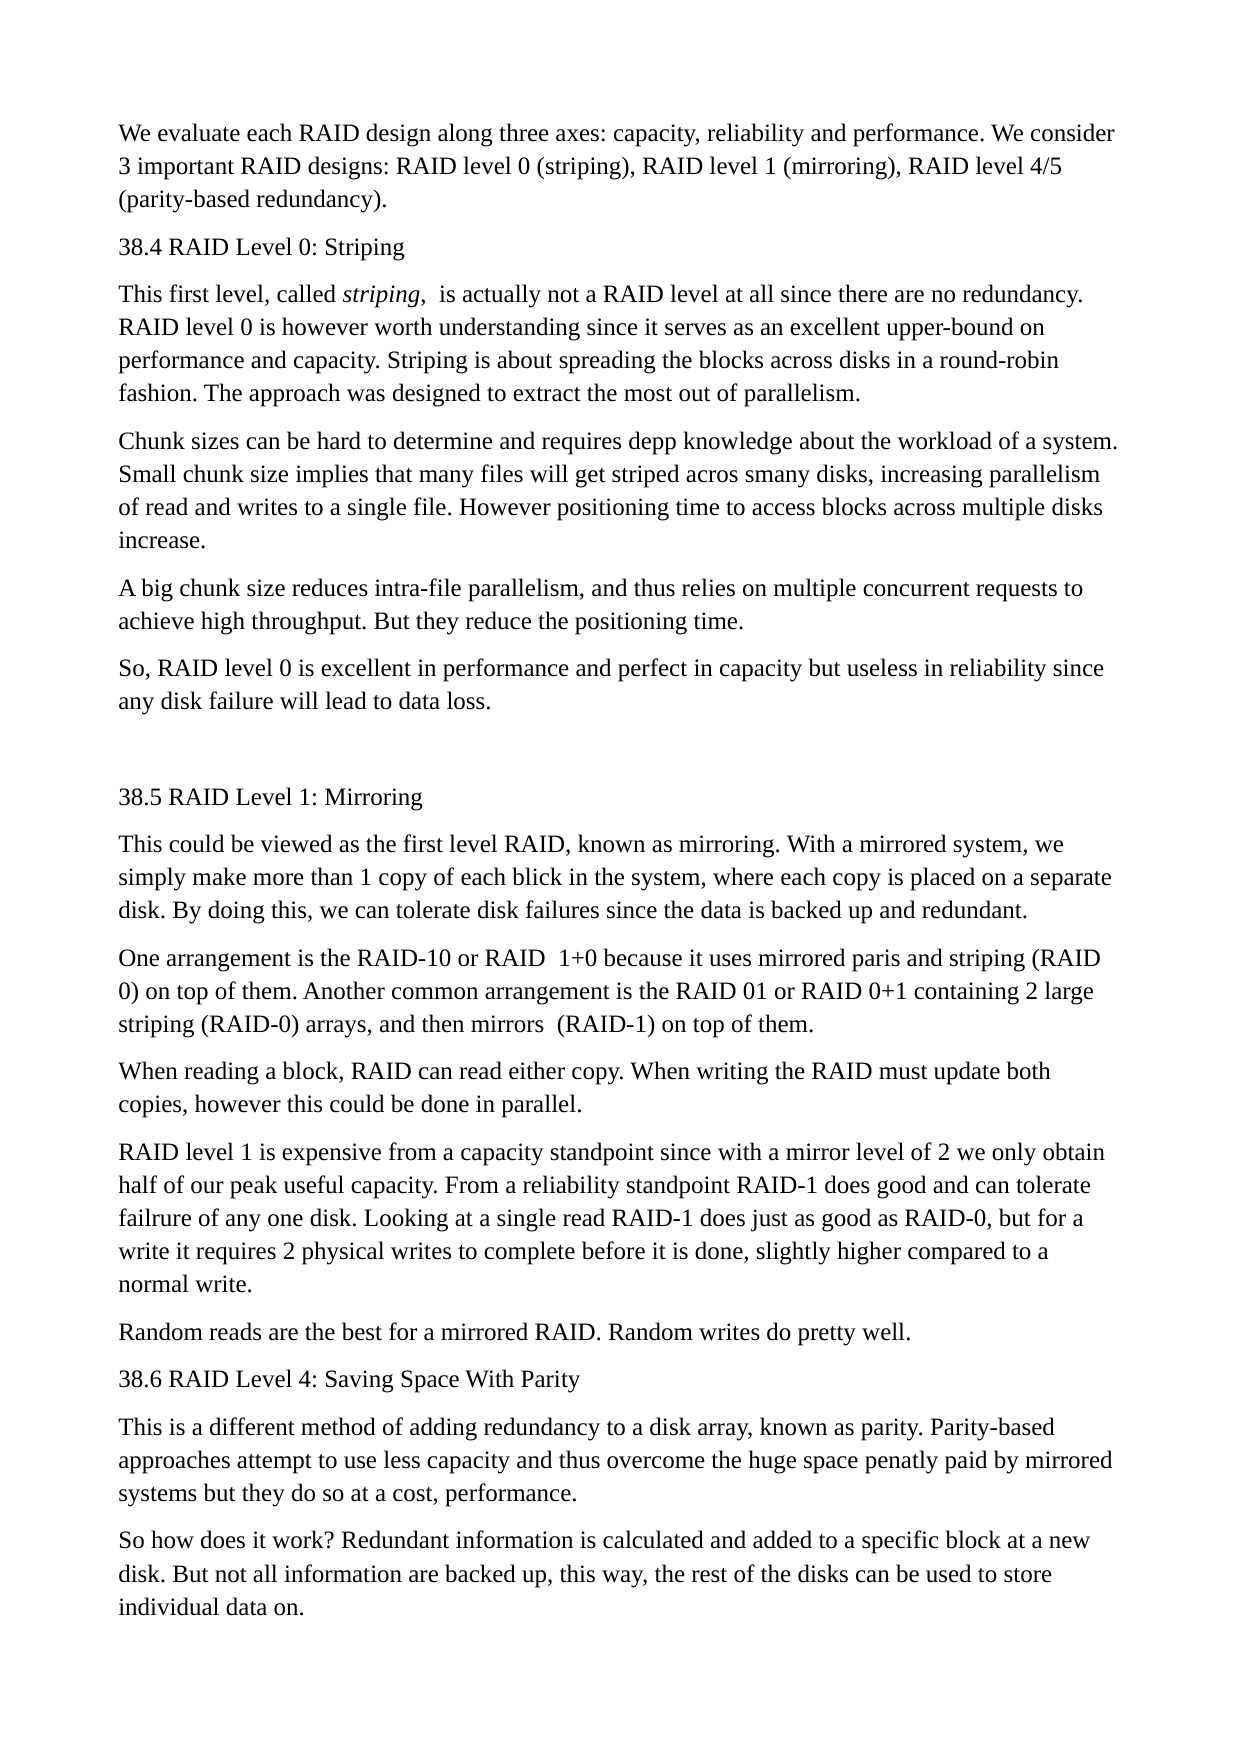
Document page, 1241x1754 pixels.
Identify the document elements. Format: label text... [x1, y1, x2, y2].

text 38.6 RAID Level 4: Saving Space With Parity [118, 1364, 1122, 1393]
text When reading a block, RAID can read either copy. When writing the RAID must update both copies, however this could be done in parallel. [118, 1056, 1122, 1118]
text One arrangement is the RAID-10 or RAID 1+0 because it uses mirrored paris and striping (RAID 0) on top of them. Another common arrangement is the RAID 01 or RAID 0+1 containing 2 large striping (RAID-0) arrays, and then mirrors (RAID-1) on top of them. [118, 943, 1122, 1038]
text So how does it work? Redundant information is calculated and added to a specific block at a new disk. But not all information are backed up, this way, the rest of the disks can be used to store individual data on. [118, 1526, 1122, 1620]
text We evaluate each RAID design along three axes: capacity, reliability and performance. We consider 3 important RAID designs: RAID level 0 (striping), RAID level 1 (mirroring), RAID level 4/5 (parity-based redundancy). [118, 118, 1122, 213]
text 38.5 RAID Level 1: Mirroring [118, 782, 1122, 810]
text So, RAID level 0 is excellent in performance and perfect in capacity but useless in reliability since any disk failure will lead to data loss. [118, 653, 1122, 715]
text This is a different method of adding redundancy to a disk array, known as parity. Parity-based approaches attempt to use less capacity and thus overcome the huge space penatly paid by mirrored systems but they do so at a cost, performance. [118, 1412, 1122, 1507]
text This first level, called striping, is actually not a RAID level at all since there are no redundancy. RAID level 0 is however worth understanding since it serves as an excellent upper-bound on performance and capacity. Striping is about spreading the blocks across disks in a round-robin fashion. The approach was designed to extract the most out of parallelism. [118, 279, 1122, 407]
text Random reads are the best for a mirrored RAID. Random writes do pretty well. [118, 1317, 1122, 1346]
text This could be viewed as the first level RAID, known as mirroring. With a mirrored system, we simply make more than 1 copy of each blick in the system, where each copy is placed on a separate disk. By doing this, we can tolerate disk failures since the data is backed up and redundant. [118, 829, 1122, 924]
text RAID level 1 is expensive from a capacity standpoint since with a mirror level of 2 we only obtain half of our peak useful capacity. From a reliability standpoint RAID-1 does good and can tolerate failrure of any one disk. Looking at a single read RAID-1 does just as good as RAID-0, but for a write it requires 2 physical writes to complete before it is done, slightly higher compared to a normal write. [118, 1137, 1122, 1298]
text Chunk sizes can be hard to determine and requires depp knowledge about the workload of a system. Small chunk size implies that many files will get striped acros smany disks, increasing parallelism of read and writes to a single file. However positioning time to access blocks across multiple disks increase. [118, 426, 1122, 554]
text A big chunk size reduces intra-file parallelism, and thus relies on multiple concurrent requests to achieve high throughput. But they reduce the positioning time. [118, 573, 1122, 634]
text 38.4 RAID Level 0: Striping [118, 232, 1122, 261]
